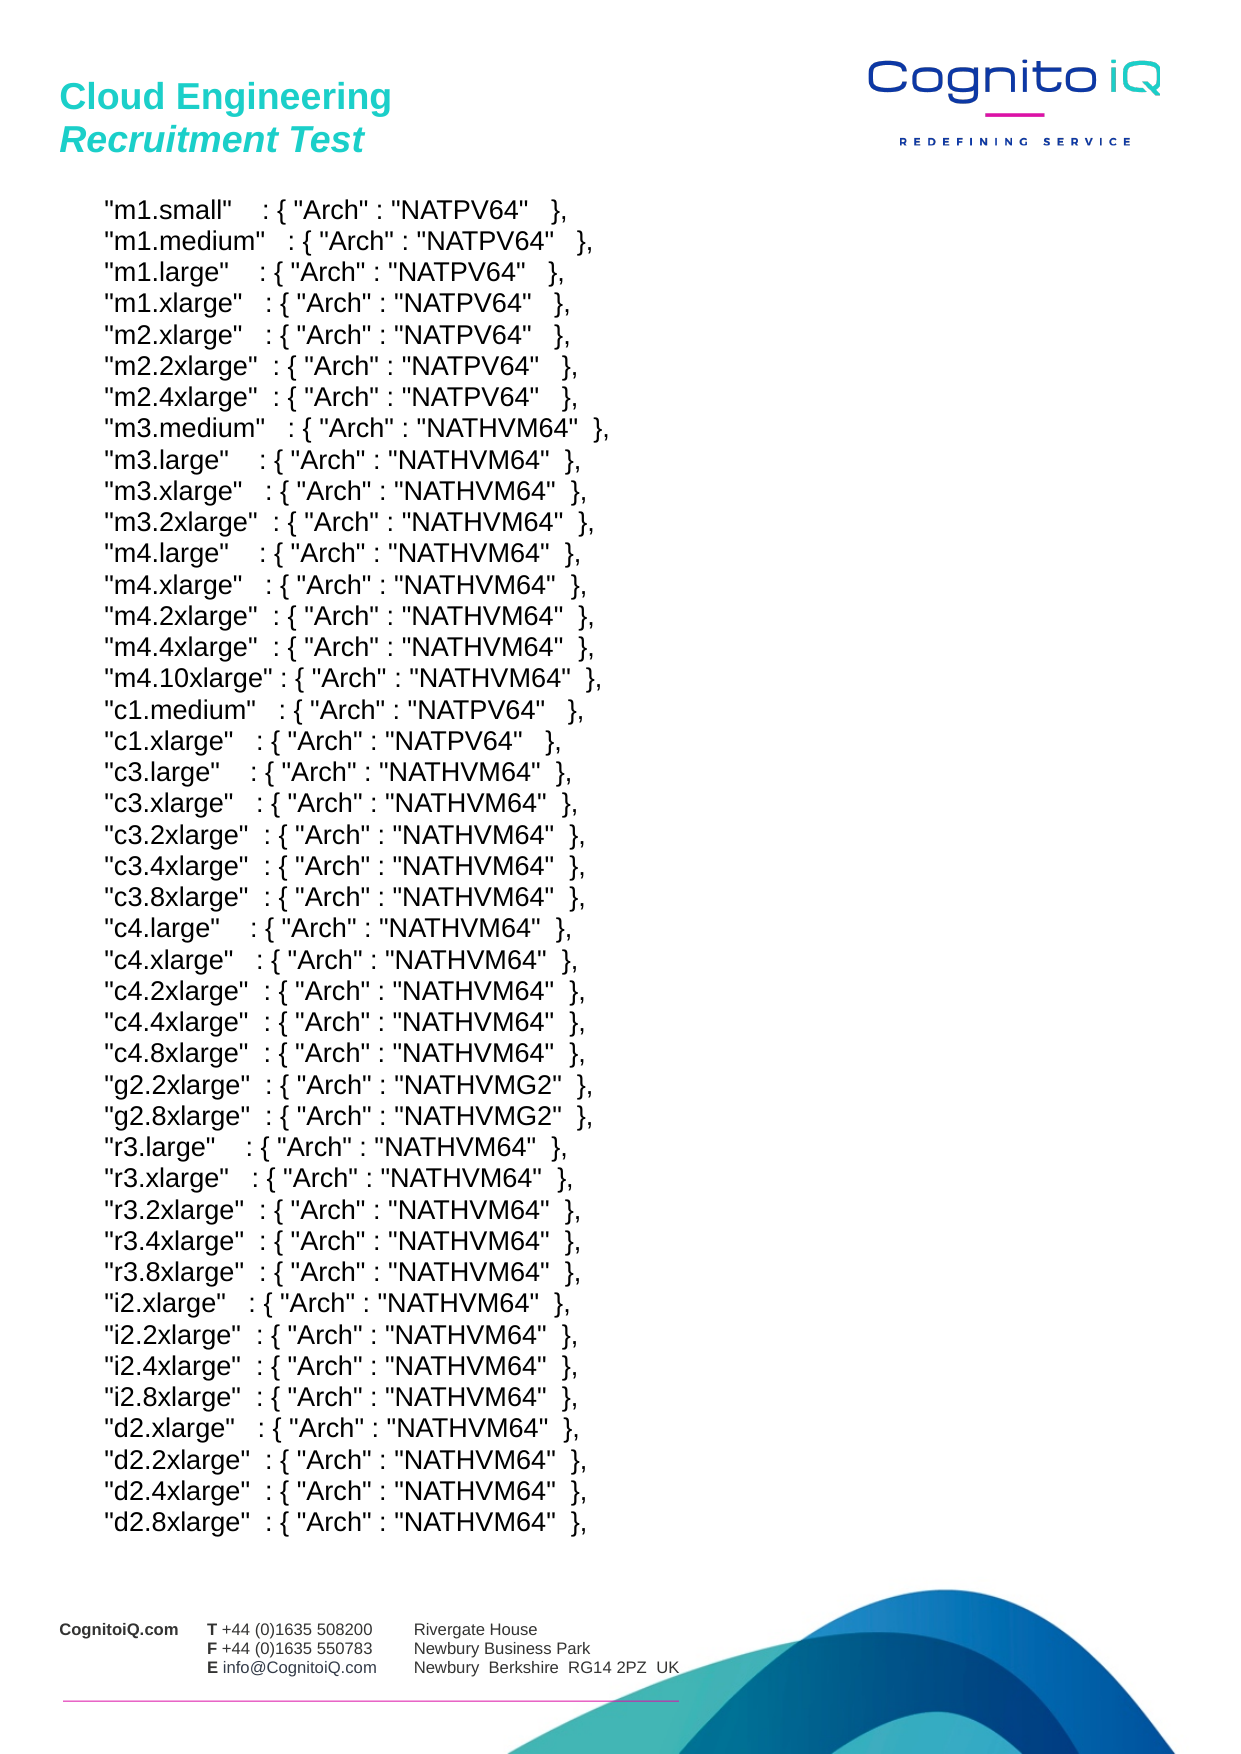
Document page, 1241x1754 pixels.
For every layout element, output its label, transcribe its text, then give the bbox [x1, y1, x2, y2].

text "m1.medium" : { "Arch" : "NATPV64" }, [59, 225, 1181, 256]
text "c4.2xlarge" : { "Arch" : "NATHVM64" }, [59, 975, 1181, 1006]
text "m1.small" : { "Arch" : "NATPV64" }, [59, 194, 1181, 225]
text "m4.large" : { "Arch" : "NATHVM64" }, [59, 537, 1181, 569]
text "c3.large" : { "Arch" : "NATHVM64" }, [59, 756, 1181, 787]
text "c4.large" : { "Arch" : "NATHVM64" }, [59, 912, 1181, 944]
text "c3.2xlarge" : { "Arch" : "NATHVM64" }, [59, 819, 1181, 850]
text "d2.8xlarge" : { "Arch" : "NATHVM64" }, [59, 1506, 1181, 1537]
text "g2.8xlarge" : { "Arch" : "NATHVMG2" }, [59, 1100, 1181, 1131]
text "d2.xlarge" : { "Arch" : "NATHVM64" }, [59, 1412, 1181, 1444]
text "c4.8xlarge" : { "Arch" : "NATHVM64" }, [59, 1037, 1181, 1069]
text "c3.8xlarge" : { "Arch" : "NATHVM64" }, [59, 881, 1181, 912]
text "m2.2xlarge" : { "Arch" : "NATPV64" }, [59, 350, 1181, 381]
text "c4.xlarge" : { "Arch" : "NATHVM64" }, [59, 944, 1181, 975]
text "c3.4xlarge" : { "Arch" : "NATHVM64" }, [59, 850, 1181, 881]
text "i2.8xlarge" : { "Arch" : "NATHVM64" }, [59, 1381, 1181, 1412]
text "r3.large" : { "Arch" : "NATHVM64" }, [59, 1131, 1181, 1162]
text "m4.xlarge" : { "Arch" : "NATHVM64" }, [59, 569, 1181, 600]
text "c3.xlarge" : { "Arch" : "NATHVM64" }, [59, 787, 1181, 819]
text "i2.2xlarge" : { "Arch" : "NATHVM64" }, [59, 1319, 1181, 1350]
text "m2.xlarge" : { "Arch" : "NATPV64" }, [59, 319, 1181, 350]
text "g2.2xlarge" : { "Arch" : "NATHVMG2" }, [59, 1069, 1181, 1100]
text "c1.medium" : { "Arch" : "NATPV64" }, [59, 694, 1181, 725]
picture [871, 56, 1166, 151]
text "d2.4xlarge" : { "Arch" : "NATHVM64" }, [59, 1475, 1181, 1506]
text "d2.2xlarge" : { "Arch" : "NATHVM64" }, [59, 1444, 1181, 1475]
text "i2.xlarge" : { "Arch" : "NATHVM64" }, [59, 1287, 1181, 1319]
text "c1.xlarge" : { "Arch" : "NATPV64" }, [59, 725, 1181, 756]
text "m4.2xlarge" : { "Arch" : "NATHVM64" }, [59, 600, 1181, 631]
text "c4.4xlarge" : { "Arch" : "NATHVM64" }, [59, 1006, 1181, 1037]
text "m4.4xlarge" : { "Arch" : "NATHVM64" }, [59, 631, 1181, 662]
text "m2.4xlarge" : { "Arch" : "NATPV64" }, [59, 381, 1181, 412]
text "r3.xlarge" : { "Arch" : "NATHVM64" }, [59, 1162, 1181, 1194]
text "m3.large" : { "Arch" : "NATHVM64" }, [59, 444, 1181, 475]
text "m1.xlarge" : { "Arch" : "NATPV64" }, [59, 287, 1181, 319]
text "m3.medium" : { "Arch" : "NATHVM64" }, [59, 412, 1181, 444]
text "m3.xlarge" : { "Arch" : "NATHVM64" }, [59, 475, 1181, 506]
text "r3.8xlarge" : { "Arch" : "NATHVM64" }, [59, 1256, 1181, 1287]
text "r3.4xlarge" : { "Arch" : "NATHVM64" }, [59, 1225, 1181, 1256]
text "m1.large" : { "Arch" : "NATPV64" }, [59, 256, 1181, 287]
text "m3.2xlarge" : { "Arch" : "NATHVM64" }, [59, 506, 1181, 537]
text "m4.10xlarge" : { "Arch" : "NATHVM64" }, [59, 662, 1181, 694]
text "r3.2xlarge" : { "Arch" : "NATHVM64" }, [59, 1194, 1181, 1225]
text "i2.4xlarge" : { "Arch" : "NATHVM64" }, [59, 1350, 1181, 1381]
